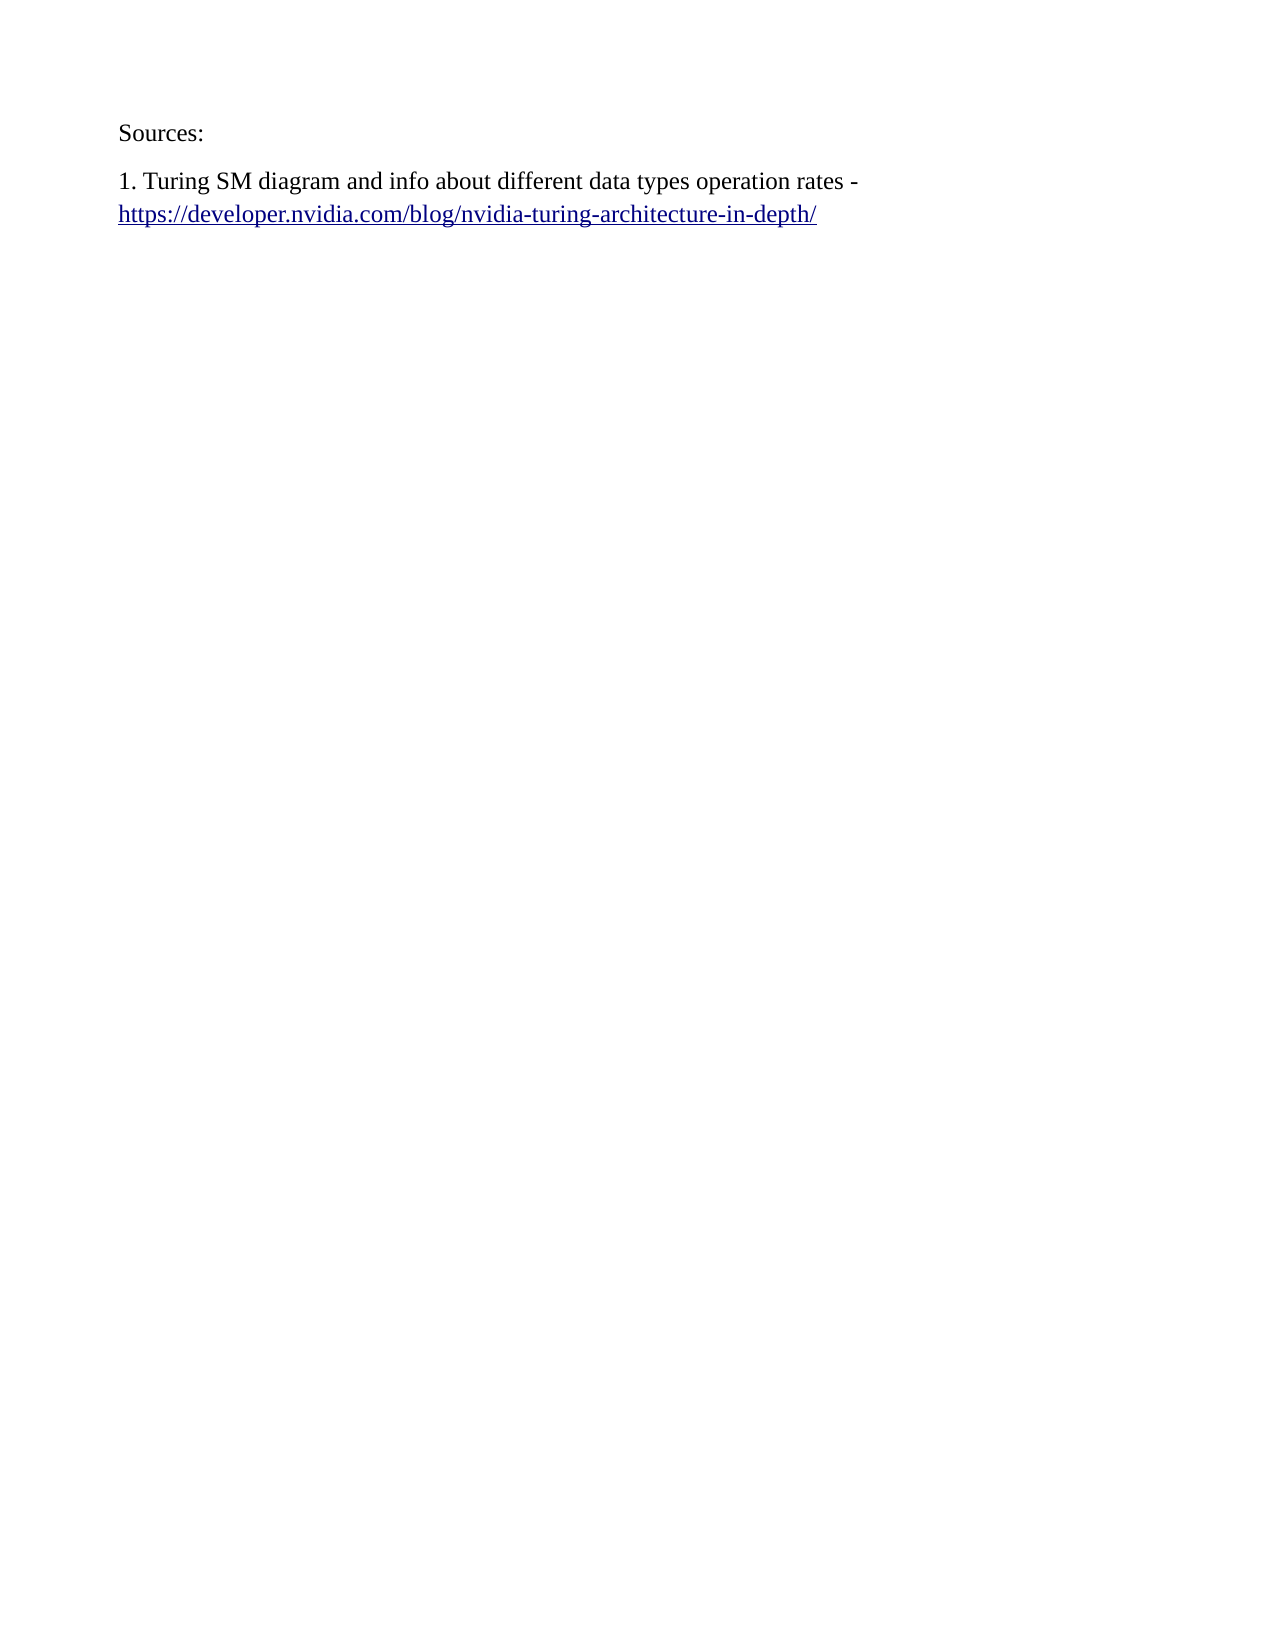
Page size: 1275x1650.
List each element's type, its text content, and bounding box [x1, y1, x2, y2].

text 1. Turing SM diagram and info about different data types operation rates - https://developer.nvidia.com/blog/nvidia-turing-architecture-in-depth/ [118, 166, 1157, 227]
text Sources: [118, 118, 1157, 147]
